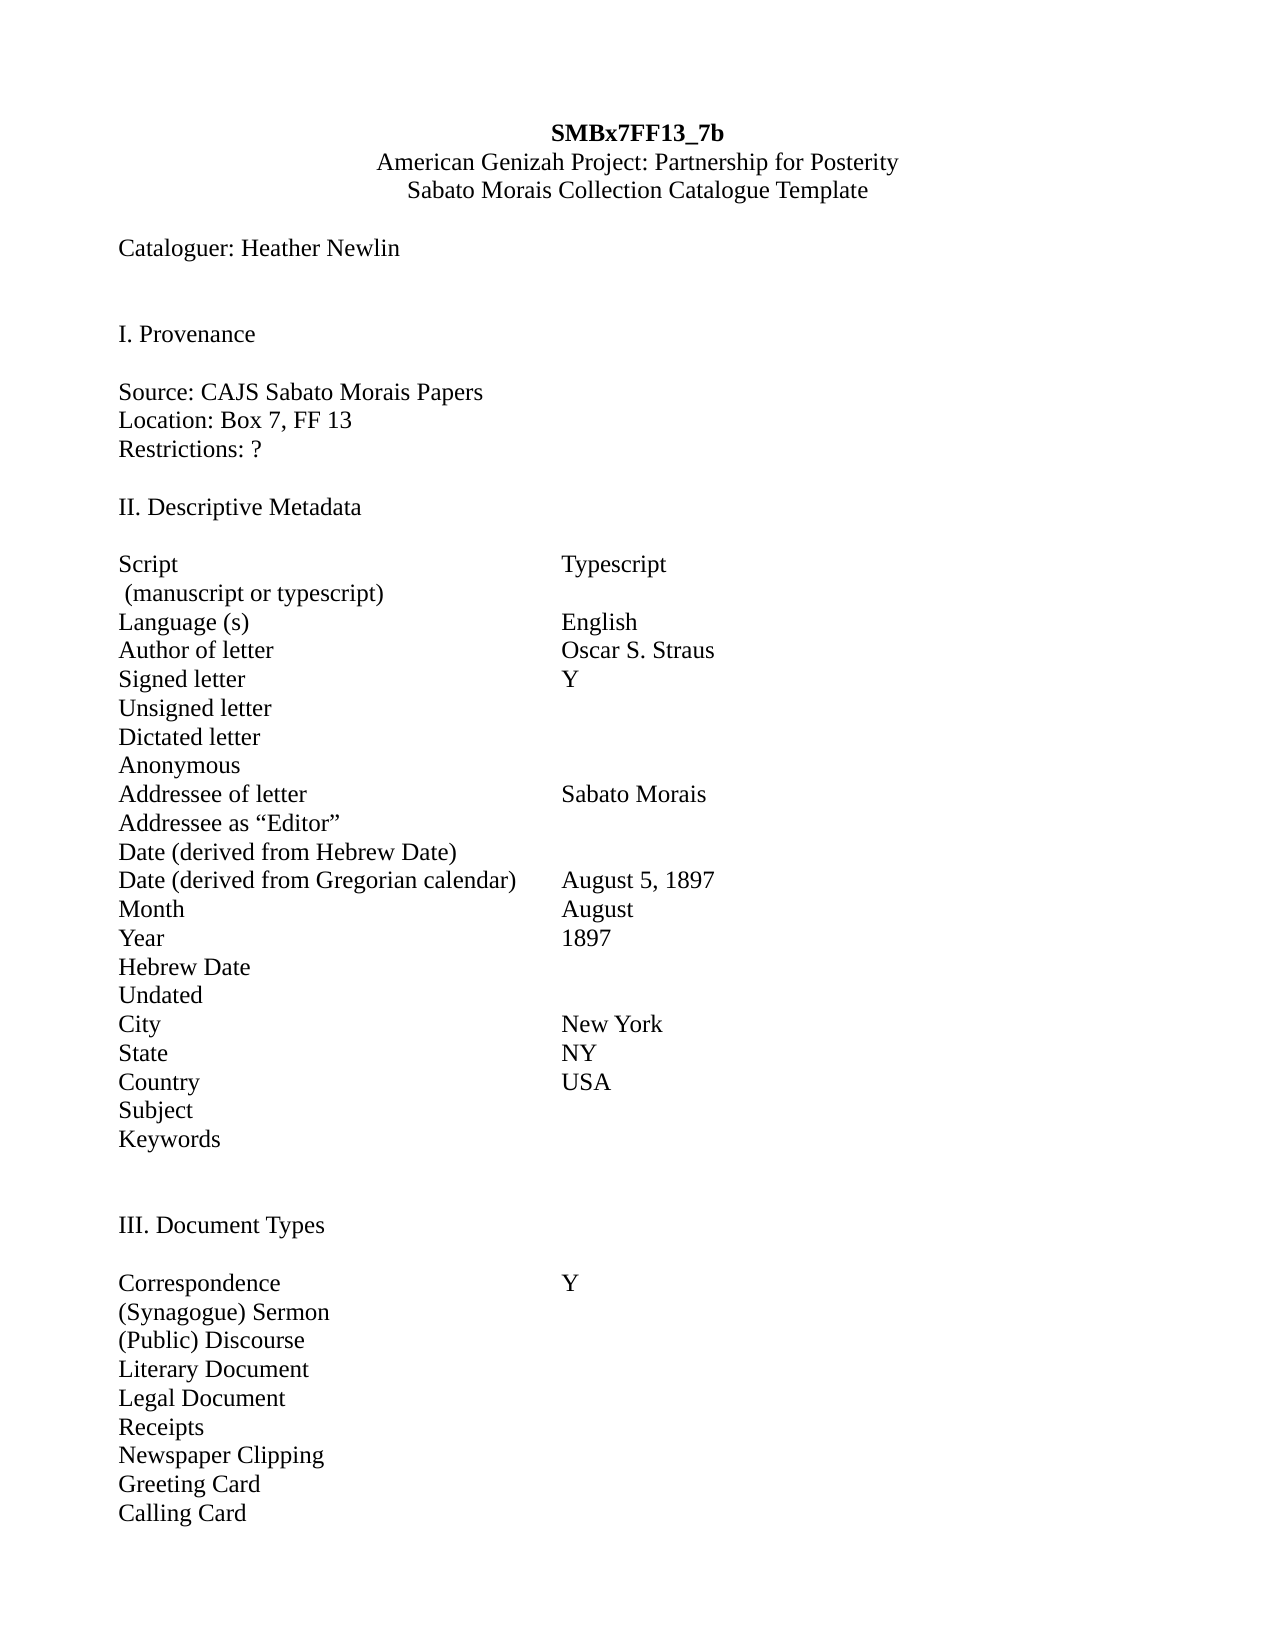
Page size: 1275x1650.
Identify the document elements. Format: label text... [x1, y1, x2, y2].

text SMBx7FF13_7b [118, 118, 1157, 147]
text Dictated letter [118, 722, 1157, 751]
text Country USA [118, 1067, 1157, 1096]
text III. Document Types [118, 1211, 1157, 1239]
text Addressee of letter Sabato Morais [118, 779, 1157, 808]
text Language (s) English [118, 607, 1157, 636]
text Date (derived from Hebrew Date) [118, 837, 1157, 866]
text Greeting Card [118, 1469, 1157, 1498]
text Location: Box 7, FF 13 [118, 406, 1157, 434]
text Script Typescript [118, 549, 1157, 578]
text (Synagogue) Sermon [118, 1297, 1157, 1326]
text (manuscript or typescript) [118, 578, 1157, 607]
text II. Descriptive Metadata [118, 492, 1157, 521]
text American Genizah Project: Partnership for Posterity [118, 147, 1157, 176]
text Signed letter Y [118, 664, 1157, 693]
text Hebrew Date [118, 952, 1157, 981]
text Restrictions: ? [118, 434, 1157, 463]
text Correspondence Y [118, 1268, 1157, 1297]
text I. Provenance [118, 319, 1157, 348]
text Date (derived from Gregorian calendar) August 5, 1897 [118, 866, 1157, 894]
text Unsigned letter [118, 693, 1157, 722]
text Subject [118, 1096, 1157, 1124]
text Year 1897 [118, 923, 1157, 952]
text Keywords [118, 1124, 1157, 1153]
text Undated [118, 981, 1157, 1009]
text Addressee as “Editor” [118, 808, 1157, 837]
text Month August [118, 894, 1157, 923]
text Author of letter Oscar S. Straus [118, 636, 1157, 664]
text City New York [118, 1009, 1157, 1038]
text Newspaper Clipping [118, 1441, 1157, 1469]
text Anonymous [118, 751, 1157, 779]
text Source: CAJS Sabato Morais Papers [118, 377, 1157, 406]
text Receipts [118, 1412, 1157, 1441]
text (Public) Discourse [118, 1326, 1157, 1354]
text Literary Document [118, 1354, 1157, 1383]
text Sabato Morais Collection Catalogue Template [118, 176, 1157, 204]
text Calling Card [118, 1498, 1157, 1527]
text Cataloguer: Heather Newlin [118, 233, 1157, 262]
text State NY [118, 1038, 1157, 1067]
text Legal Document [118, 1383, 1157, 1412]
